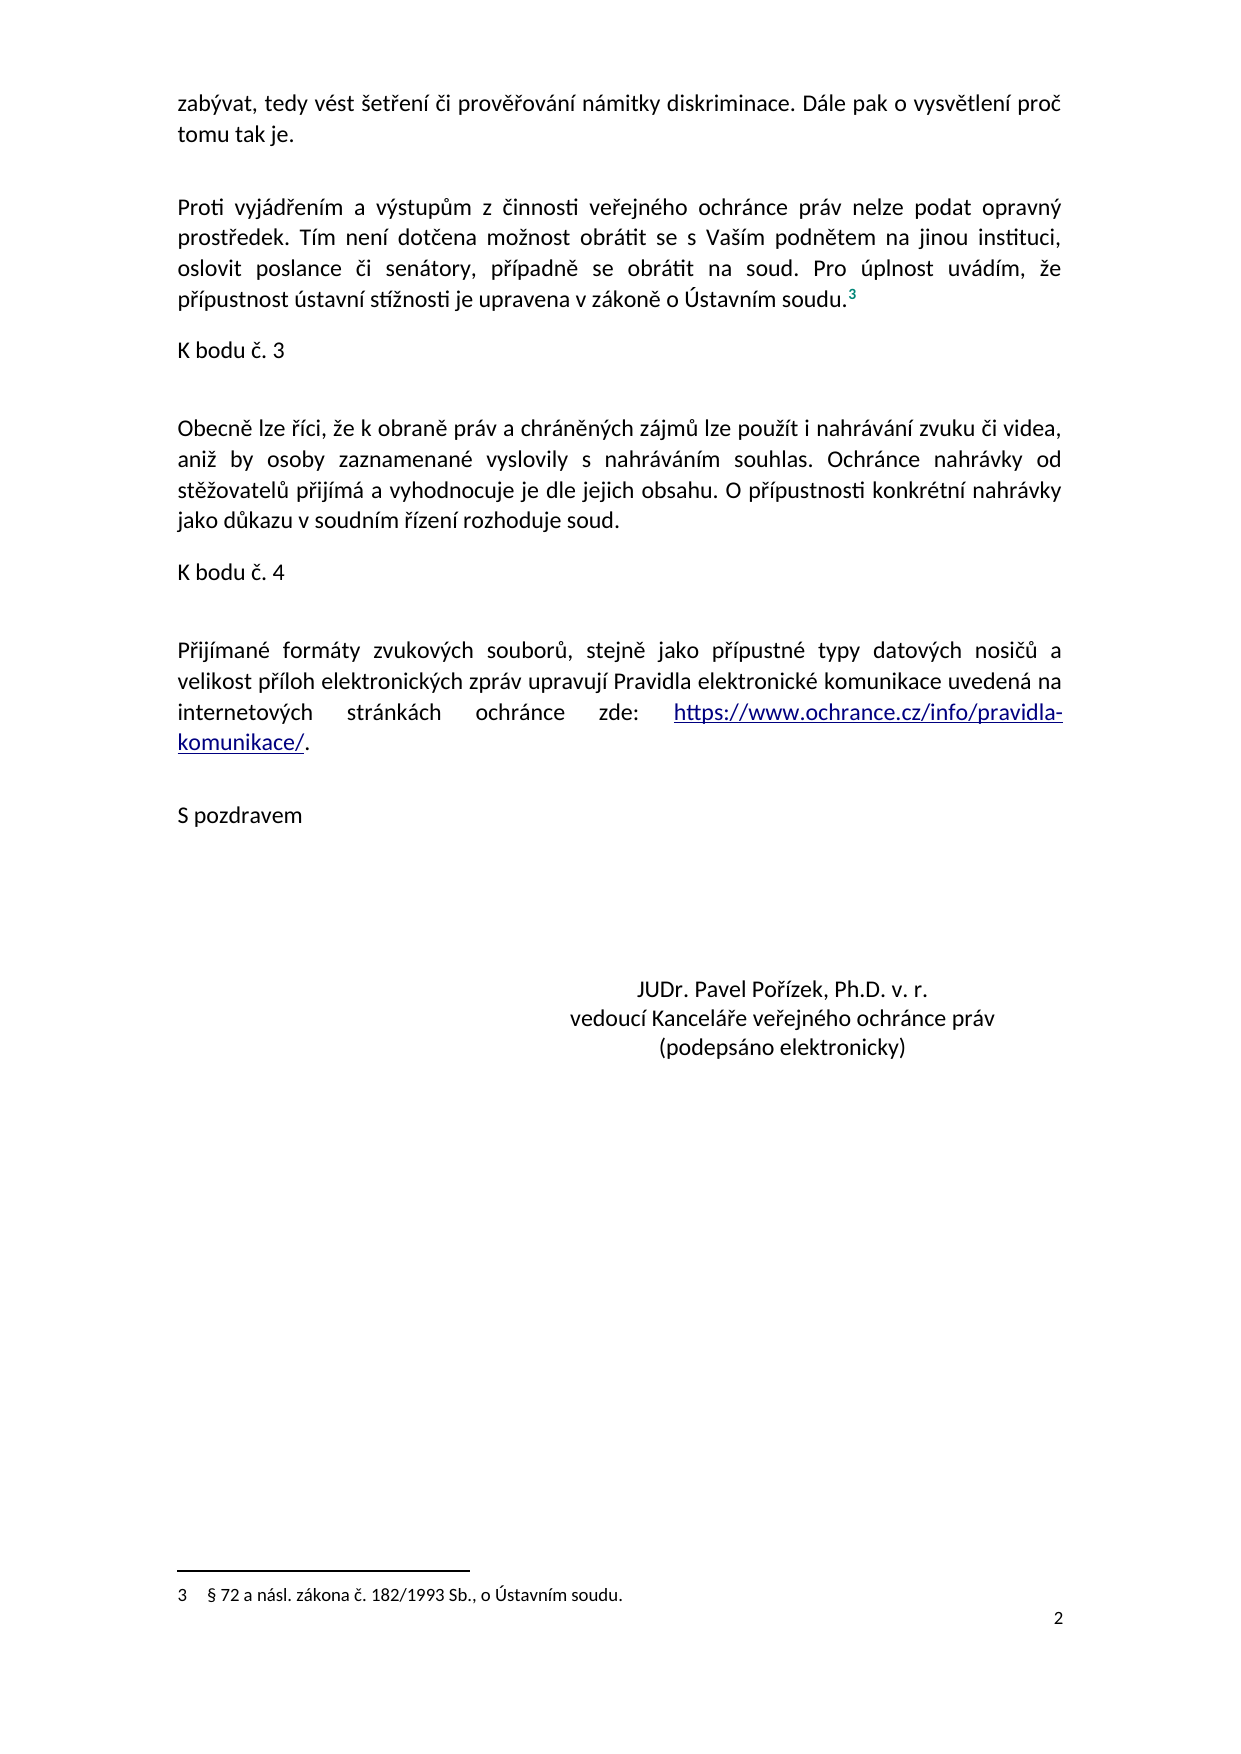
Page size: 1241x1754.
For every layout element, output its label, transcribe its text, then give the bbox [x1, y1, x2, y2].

text vedoucí Kanceláře veřejného ochránce práv [502, 1003, 1063, 1032]
text zabývat, tedy vést šetření či prověřování námitky diskriminace. Dále pak o vysvětlení proč tomu tak je. [177, 88, 1063, 148]
text Obecně lze říci, že k obraně práv a chráněných zájmů lze použít i nahrávání zvuku či videa, aniž by osoby zaznamenané vyslovily s nahráváním souhlas. Ochránce nahrávky od stěžovatelů přijímá a vyhodnocuje je dle jejich obsahu. O přípustnosti konkrétní nahrávky jako důkazu v soudním řízení rozhoduje soud. [177, 413, 1063, 535]
text Proti vyjádřením a výstupům z činnosti veřejného ochránce práv nelze podat opravný prostředek. Tím není dotčena možnost obrátit se s Vaším podnětem na jinou instituci, oslovit poslance či senátory, případně se obrátit na soud. Pro úplnost uvádím, že přípustnost ústavní stížnosti je upravena v zákoně o Ústavním soudu. [177, 192, 1063, 313]
subtitle K bodu č. 3 [177, 335, 1063, 365]
text Přijímané formáty zvukových souborů, stejně jako přípustné typy datových nosičů a velikost příloh elektronických zpráv upravují Pravidla elektronické komunikace uvedená na internetových stránkách ochránce zde: https://www.ochrance.cz/info/pravidla-komunikace/. [177, 635, 1063, 757]
text (podepsáno elektronicky) [502, 1032, 1063, 1062]
text S pozdravem [177, 800, 1063, 829]
subtitle K bodu č. 4 [177, 557, 1063, 586]
text JUDr. Pavel Pořízek, Ph.D. v. r. [502, 974, 1063, 1003]
text § 72 a násl. zákona č. 182/1993 Sb., o Ústavním soudu. [177, 1583, 1063, 1606]
